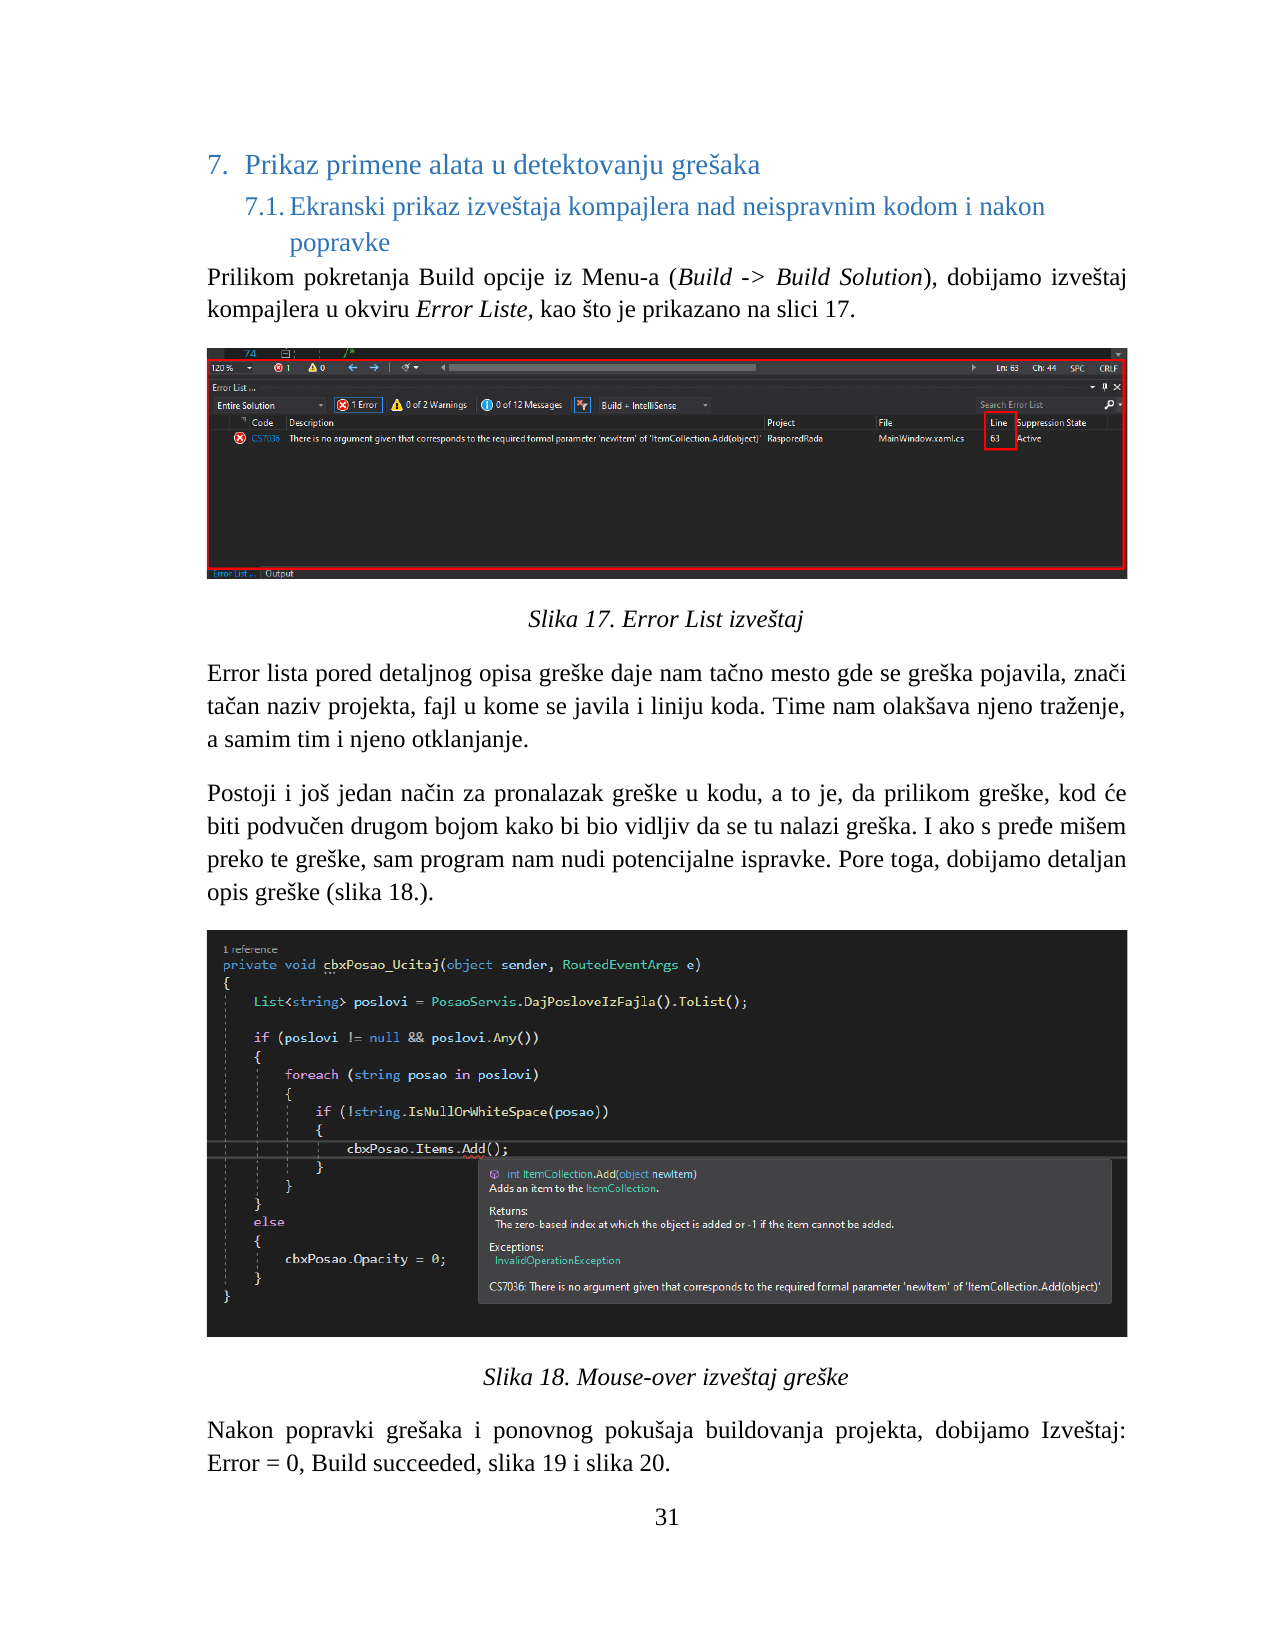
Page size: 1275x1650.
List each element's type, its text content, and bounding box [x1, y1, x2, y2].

text Nakon popravki grešaka i ponovnog pokušaja buildovanja projekta, dobijamo Izveštaj: Error = 0, Build succeeded, slika 19 i slika 20. [207, 1416, 1127, 1477]
text Prilikom pokretanja Build opcije iz Menu-a (Build -> Build Solution), dobijamo izveštaj kompajlera u okviru Error Liste, kao što je prikazano na slici 17. [207, 262, 1127, 323]
subtitle Ekranski prikaz izveštaja kompajlera nad neispravnim kodom i nakon popravke [244, 190, 1127, 257]
text Slika 18. Mouse-over izveštaj greške [207, 1362, 1127, 1390]
subtitle Prikaz primene alata u detektovanju grešaka [207, 147, 1127, 181]
text Postoji i još jedan način za pronalazak greške u kodu, a to je, da prilikom greške, kod će biti podvučen drugom bojom kako bi bio vidljiv da se tu nalazi greška. I ako s pređe mišem preko te greške, sam program nam nudi potencijalne ispravke. Pore toga, dobijamo detaljan opis greške (slika 18.). [207, 778, 1127, 906]
text Slika 17. Error List izveštaj [207, 604, 1127, 633]
text Error lista pored detaljnog opisa greške daje nam tačno mesto gde se greška pojavila, znači tačan naziv projekta, fajl u kome se javila i liniju koda. Time nam olakšava njeno traženje, a samim tim i njeno otklanjanje. [207, 658, 1127, 753]
